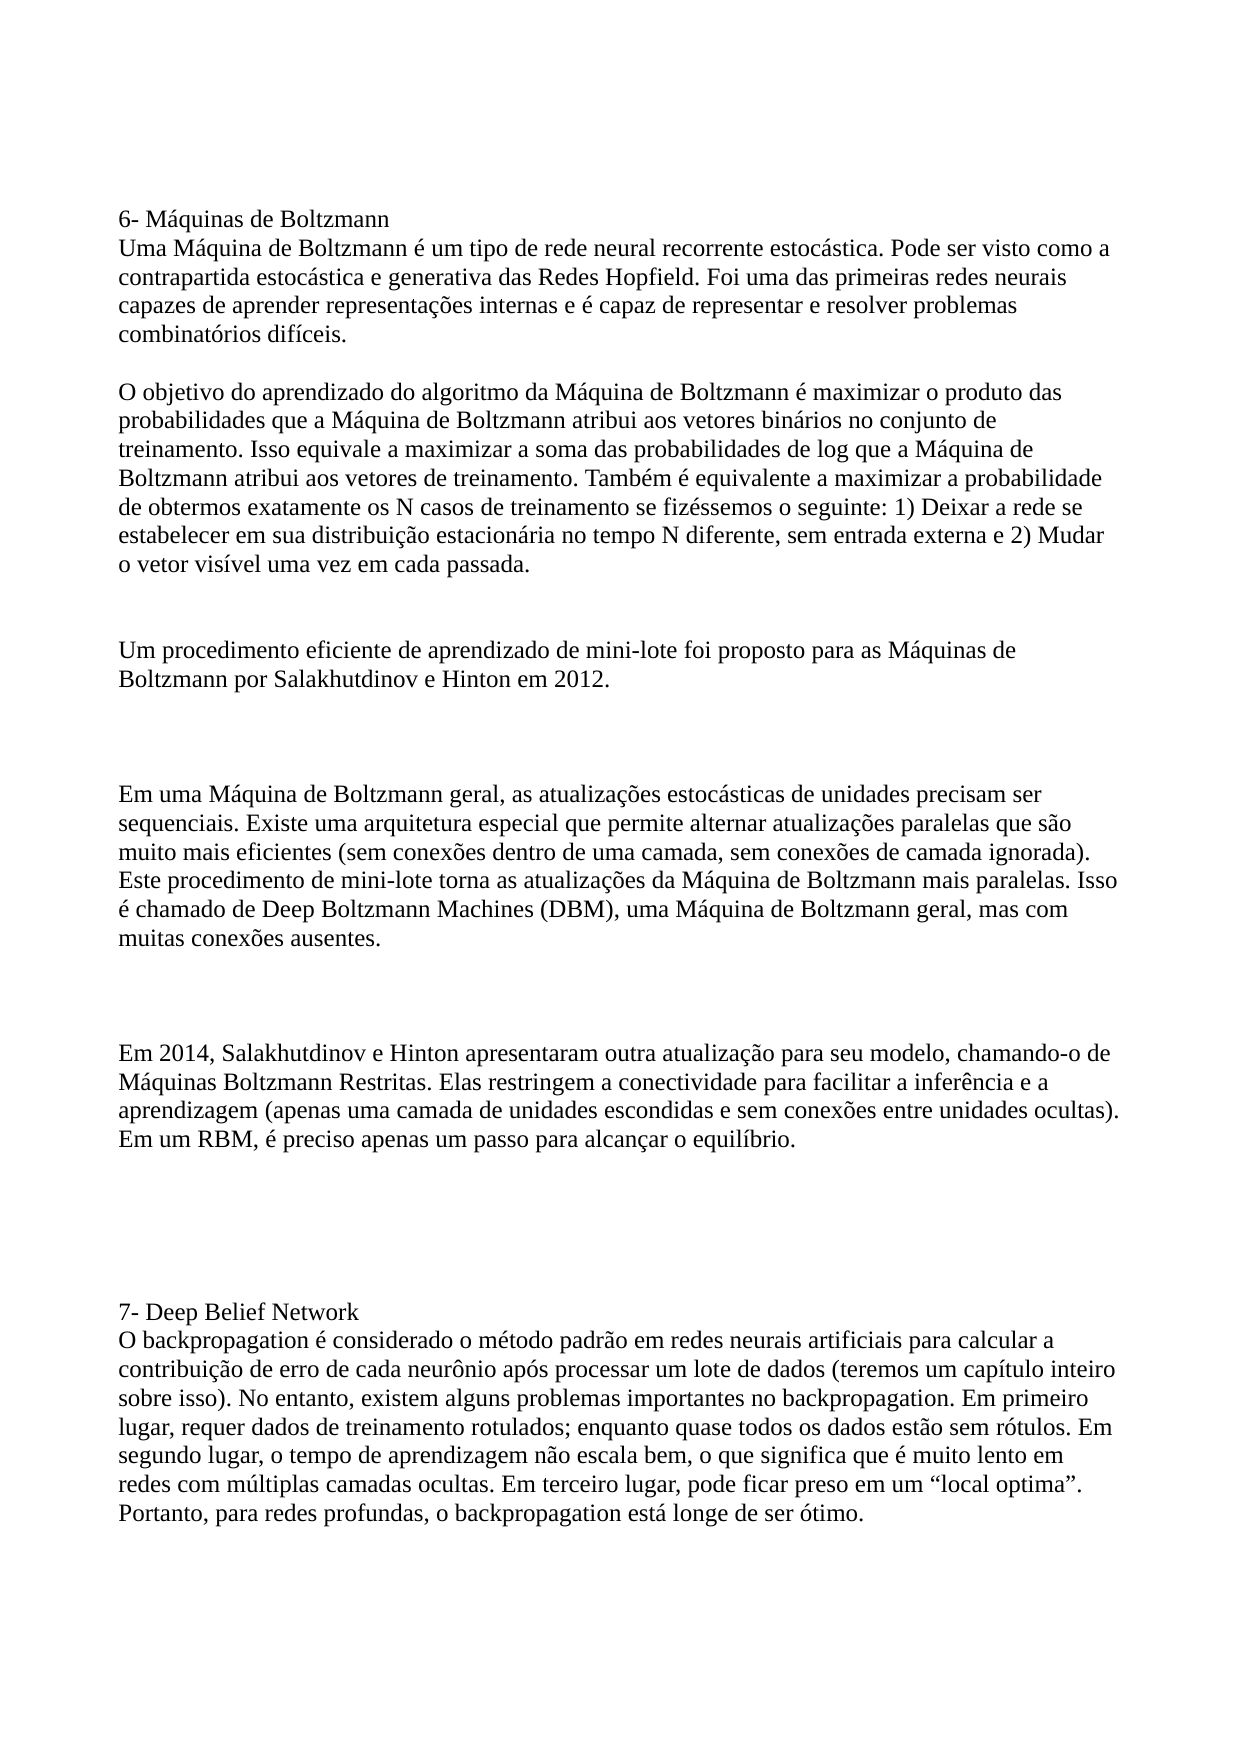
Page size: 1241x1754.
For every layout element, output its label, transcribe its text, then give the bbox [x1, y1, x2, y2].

text 6- Máquinas de Boltzmann [118, 204, 1122, 233]
text Em 2014, Salakhutdinov e Hinton apresentaram outra atualização para seu modelo, chamando-o de Máquinas Boltzmann Restritas. Elas restringem a conectividade para facilitar a inferência e a aprendizagem (apenas uma camada de unidades escondidas e sem conexões entre unidades ocultas). Em um RBM, é preciso apenas um passo para alcançar o equilíbrio. [118, 1038, 1122, 1153]
text O backpropagation é considerado o método padrão em redes neurais artificiais para calcular a contribuição de erro de cada neurônio após processar um lote de dados (teremos um capítulo inteiro sobre isso). No entanto, existem alguns problemas importantes no backpropagation. Em primeiro lugar, requer dados de treinamento rotulados; enquanto quase todos os dados estão sem rótulos. Em segundo lugar, o tempo de aprendizagem não escala bem, o que significa que é muito lento em redes com múltiplas camadas ocultas. Em terceiro lugar, pode ficar preso em um “local optima”. Portanto, para redes profundas, o backpropagation está longe de ser ótimo. [118, 1326, 1122, 1527]
text Um procedimento eficiente de aprendizado de mini-lote foi proposto para as Máquinas de Boltzmann por Salakhutdinov e Hinton em 2012. [118, 636, 1122, 693]
text O objetivo do aprendizado do algoritmo da Máquina de Boltzmann é maximizar o produto das probabilidades que a Máquina de Boltzmann atribui aos vetores binários no conjunto de treinamento. Isso equivale a maximizar a soma das probabilidades de log que a Máquina de Boltzmann atribui aos vetores de treinamento. Também é equivalente a maximizar a probabilidade de obtermos exatamente os N casos de treinamento se fizéssemos o seguinte: 1) Deixar a rede se estabelecer em sua distribuição estacionária no tempo N diferente, sem entrada externa e 2) Mudar o vetor visível uma vez em cada passada. [118, 377, 1122, 578]
text Em uma Máquina de Boltzmann geral, as atualizações estocásticas de unidades precisam ser sequenciais. Existe uma arquitetura especial que permite alternar atualizações paralelas que são muito mais eficientes (sem conexões dentro de uma camada, sem conexões de camada ignorada). Este procedimento de mini-lote torna as atualizações da Máquina de Boltzmann mais paralelas. Isso é chamado de Deep Boltzmann Machines (DBM), uma Máquina de Boltzmann geral, mas com muitas conexões ausentes. [118, 779, 1122, 952]
text Uma Máquina de Boltzmann é um tipo de rede neural recorrente estocástica. Pode ser visto como a contrapartida estocástica e generativa das Redes Hopfield. Foi uma das primeiras redes neurais capazes de aprender representações internas e é capaz de representar e resolver problemas combinatórios difíceis. [118, 233, 1122, 348]
text 7- Deep Belief Network [118, 1297, 1122, 1326]
